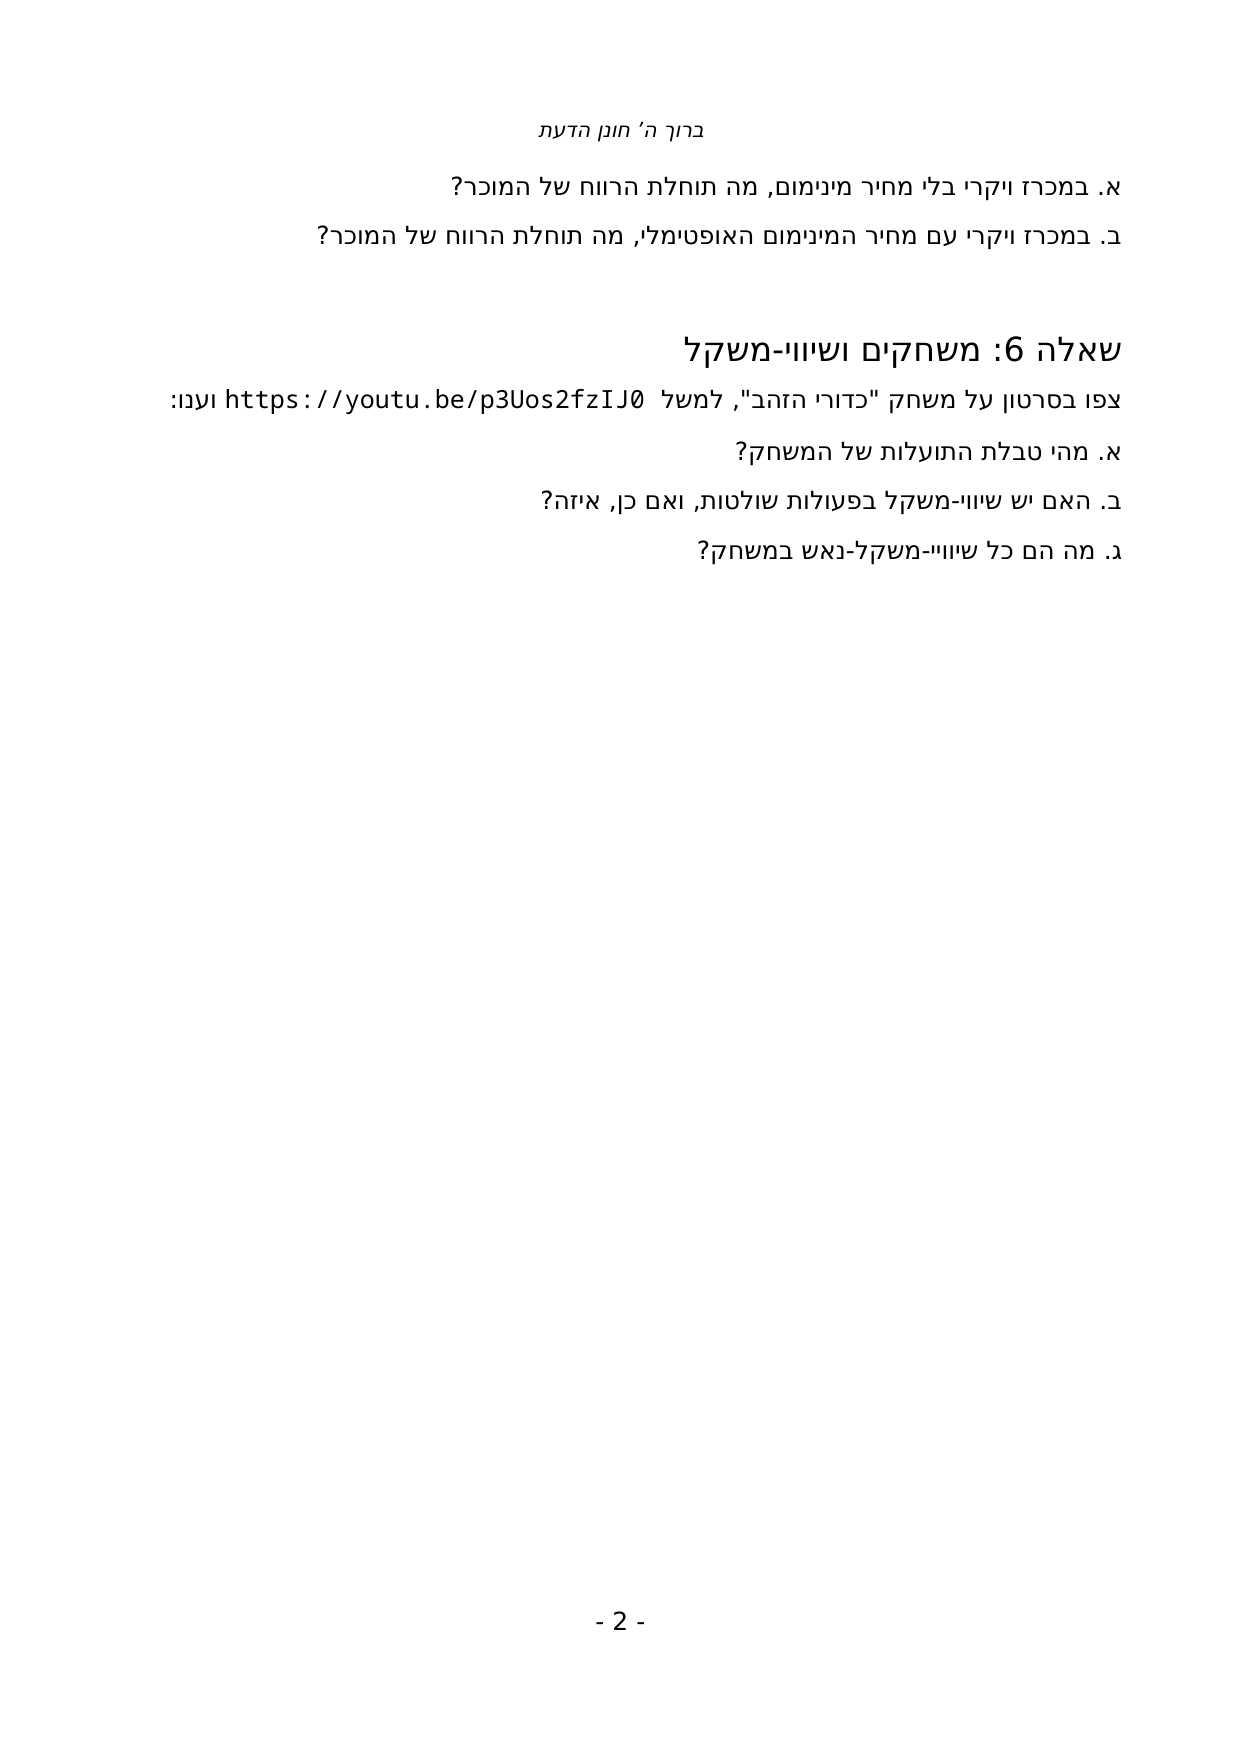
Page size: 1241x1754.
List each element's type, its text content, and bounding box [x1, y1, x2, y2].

text ב. האם יש שיווי-משקל בפעולות שולטות, ואם כן, איזה? [118, 486, 1122, 516]
text א. מהי טבלת התועלות של המשחק? [118, 437, 1122, 466]
text ב. במכרז ויקרי עם מחיר המינימום האופטימלי, מה תוחלת הרווח של המוכר? [118, 221, 1122, 251]
text ג. מה הם כל שיוויי-משקל-נאש במשחק? [118, 536, 1122, 565]
subtitle שאלה 6: משחקים ושיווי-משקל [118, 330, 1122, 369]
text צפו בסרטון על משחק "כדורי הזהב", למשל https://youtu.be/p3Uos2fzIJ0 וענו: [118, 381, 1122, 416]
text א. במכרז ויקרי בלי מחיר מינימום, מה תוחלת הרווח של המוכר? [118, 172, 1122, 201]
